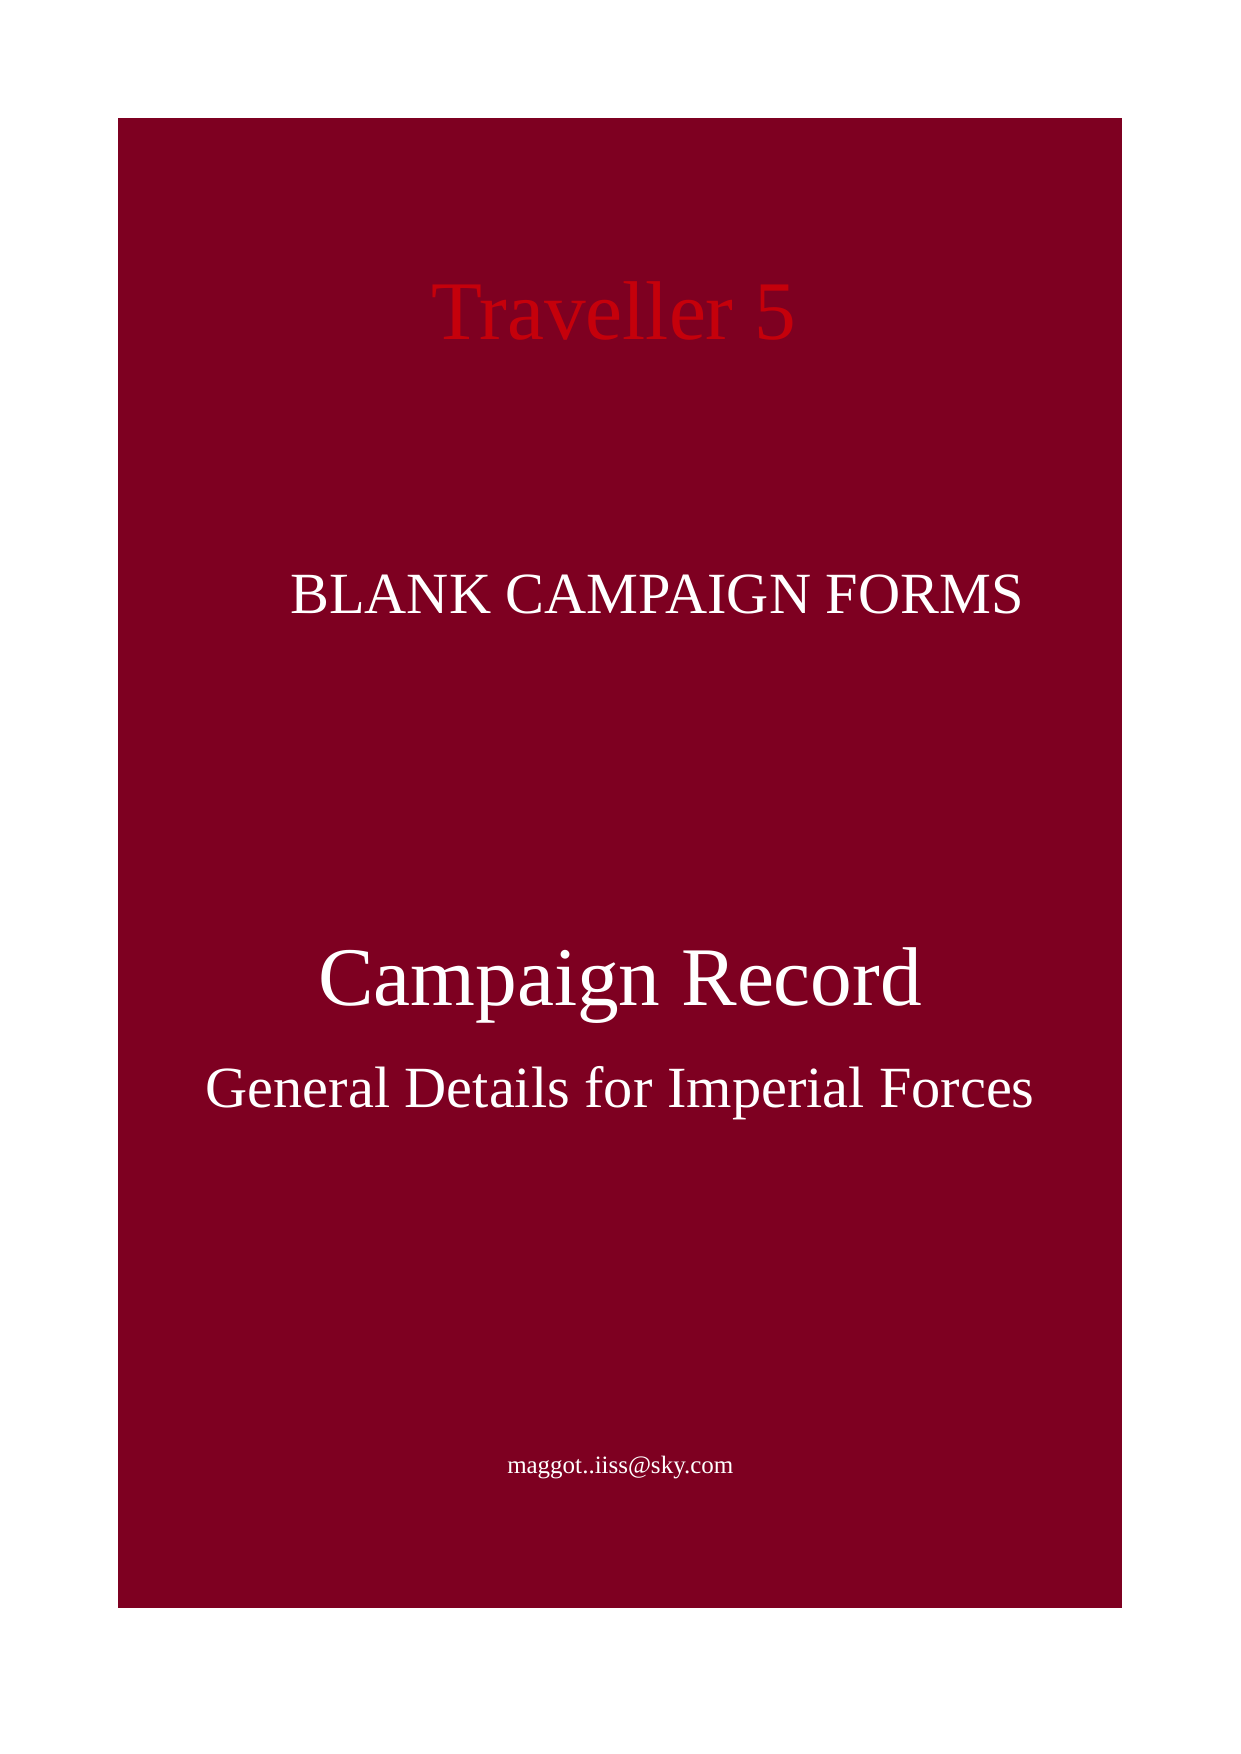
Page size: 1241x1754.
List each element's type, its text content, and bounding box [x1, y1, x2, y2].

text Campaign Record [118, 928, 1122, 1024]
text maggot..iiss@sky.com [118, 1450, 1122, 1479]
text Traveller 5 [118, 262, 1122, 358]
text General Details for Imperial Forces [118, 1052, 1122, 1119]
text BLANK CAMPAIGN FORMS [118, 559, 1122, 626]
